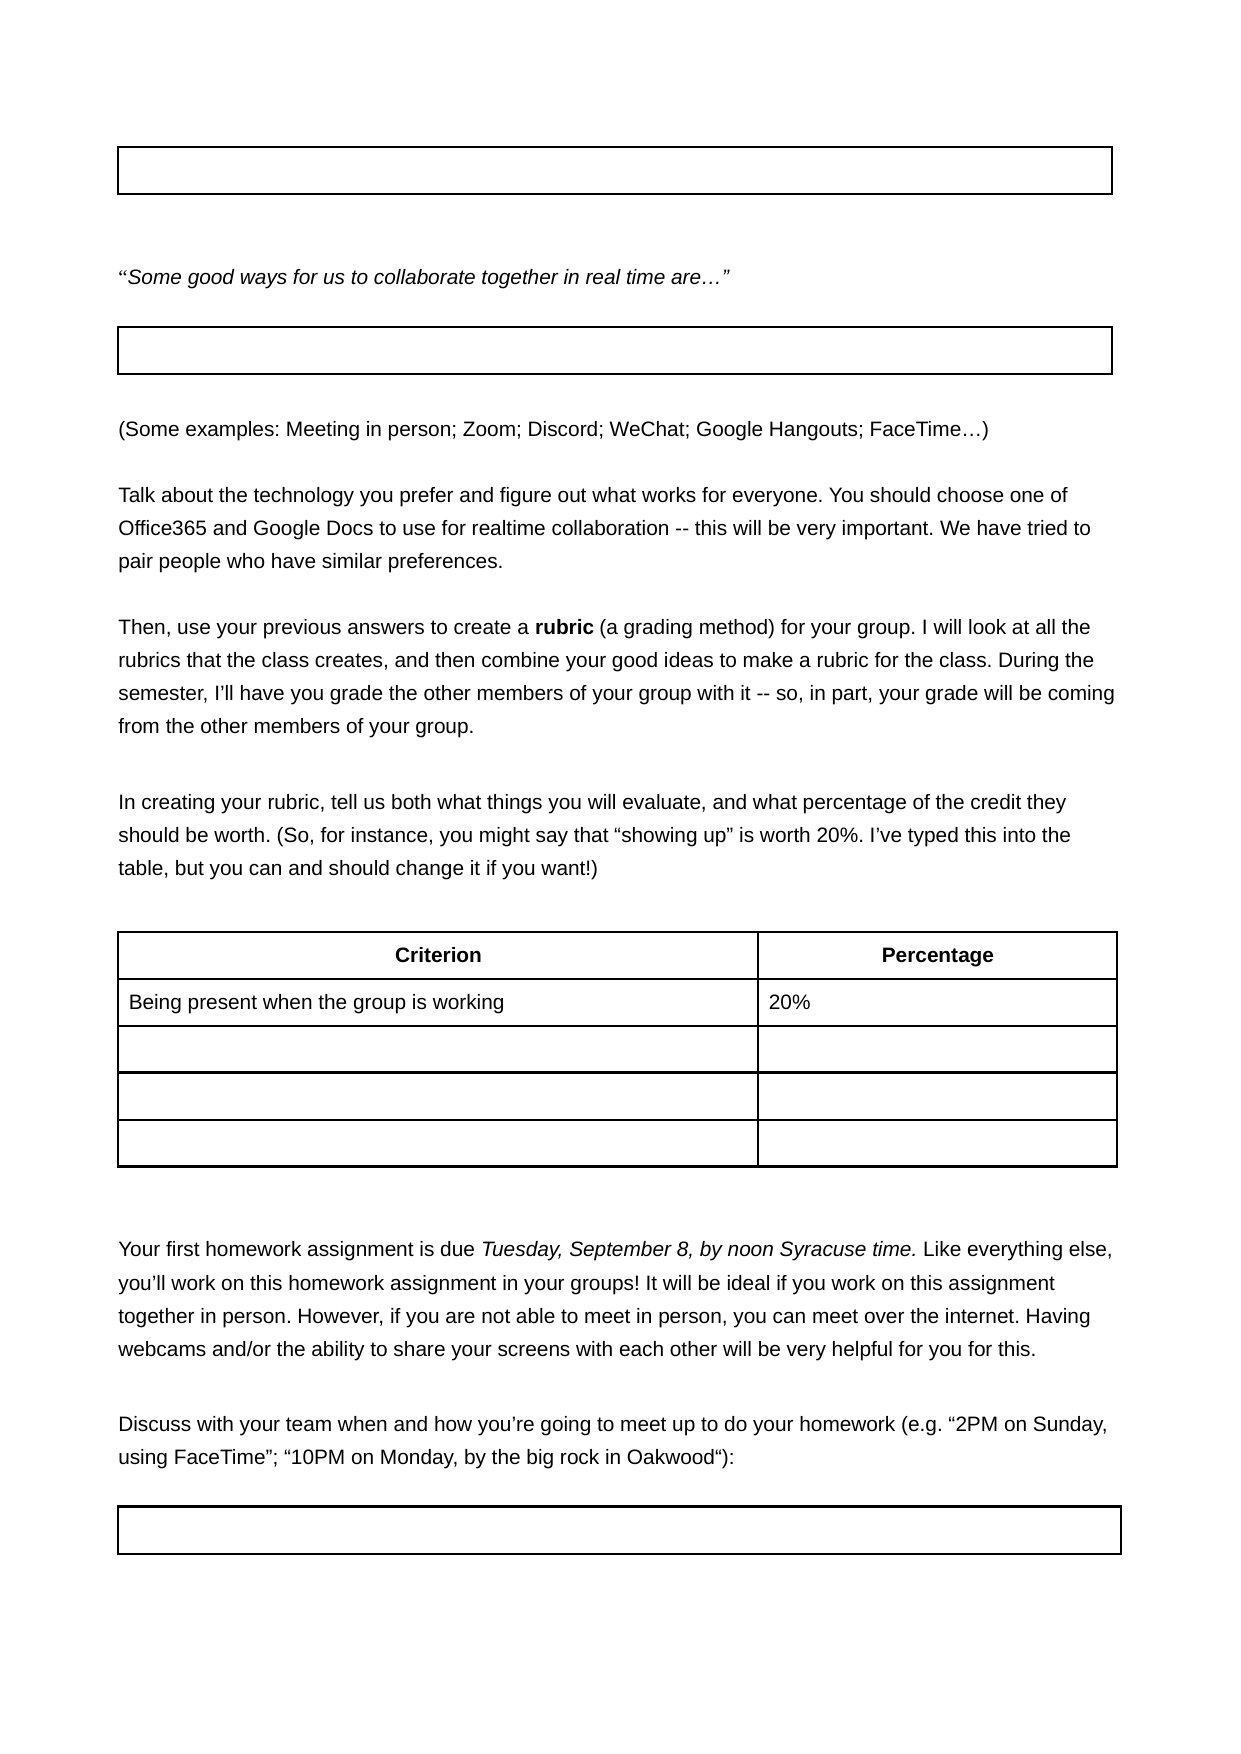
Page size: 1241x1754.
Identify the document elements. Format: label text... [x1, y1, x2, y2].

table_cell [759, 1121, 1116, 1165]
text In creating your rubric, tell us both what things you will evaluate, and what percentage of the credit they should be worth. (So, for instance, you might say that “showing up” is worth 20%. I’ve typed this into the table, but you can and should change it if you want!) [118, 789, 1122, 879]
table_cell [759, 1074, 1116, 1118]
text (Some examples: Meeting in person; Zoom; Discord; WeChat; Google Hangouts; FaceTime…) [118, 417, 1122, 441]
table_cell [759, 1027, 1116, 1071]
text Your first homework assignment is due Tuesday, September 8, by noon Syracuse time. Like everything else, you’ll work on this homework assignment in your groups! It will be ideal if you work on this assignment together in person. However, if you are not able to meet in person, you can meet over the internet. Having webcams and/or the ability to share your screens with each other will be very helpful for you for this. [118, 1237, 1122, 1361]
table_header [119, 1508, 1120, 1552]
text Talk about the technology you prefer and figure out what works for everyone. You should choose one of Office365 and Google Docs to use for realtime collaboration -- this will be very important. We have tried to pair people who have similar preferences. [118, 450, 1122, 573]
table_header [119, 328, 1111, 372]
table_cell Being present when the group is working [119, 980, 757, 1024]
table_cell [119, 1027, 757, 1071]
text Discuss with your team when and how you’re going to meet up to do your homework (e.g. “2PM on Sunday, using FaceTime”; “10PM on Monday, by the big rock in Oakwood“): [118, 1412, 1122, 1469]
table_header Percentage [759, 933, 1116, 978]
table_cell [119, 1074, 757, 1118]
text Then, use your previous answers to create a rubric (a grading method) for your group. I will look at all the rubrics that the class creates, and then combine your good ideas to make a rubric for the class. During the semester, I’ll have you grade the other members of your group with it -- so, in part, your grade will be coming from the other members of your group. [118, 615, 1122, 738]
table_header Criterion [119, 933, 757, 978]
text “Some good ways for us to collaborate together in real time are…” [118, 264, 1122, 289]
table_cell [119, 1121, 757, 1165]
table_header [119, 148, 1111, 193]
table_cell 20% [759, 980, 1116, 1024]
